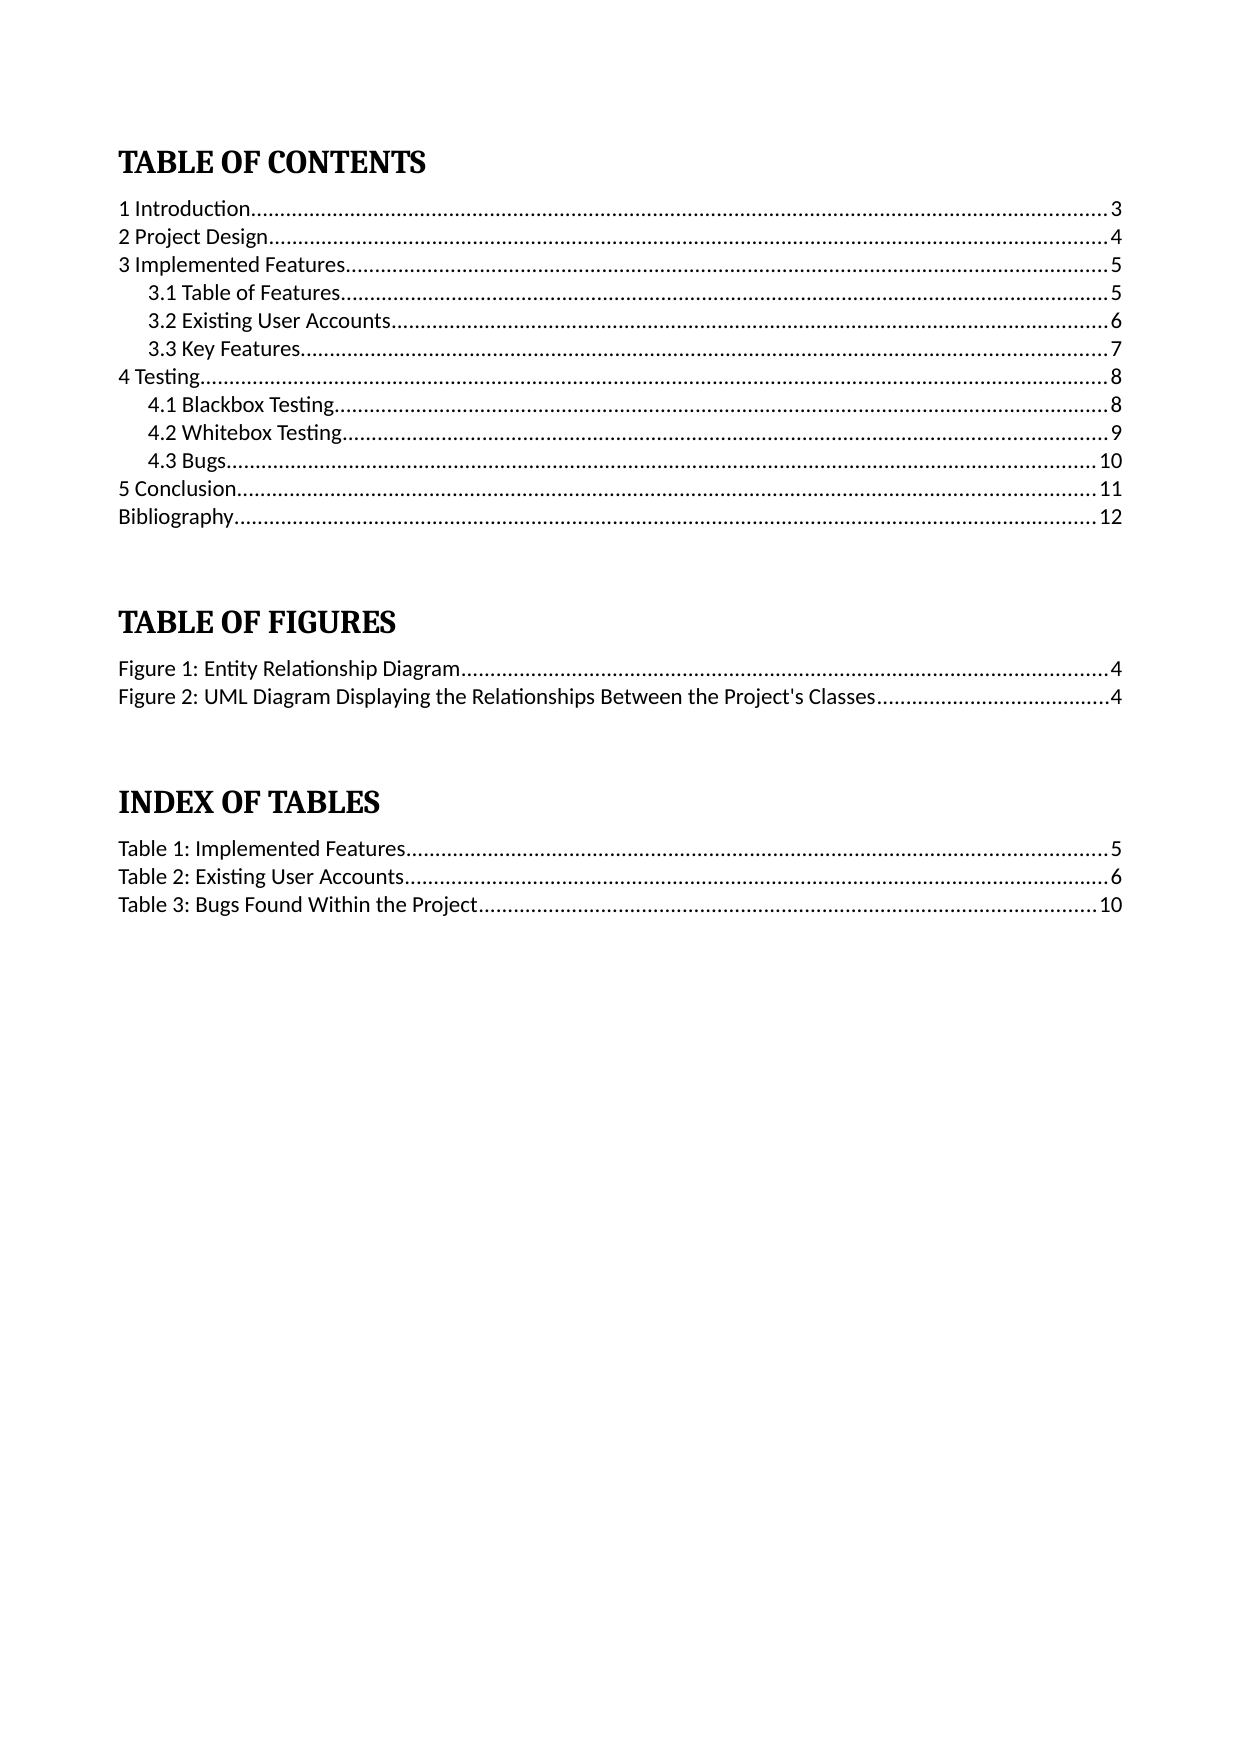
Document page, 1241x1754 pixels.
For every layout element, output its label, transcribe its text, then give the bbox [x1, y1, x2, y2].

text 4.1 Blackbox Testing 8 [148, 390, 1122, 418]
text 3.2 Existing User Accounts 6 [148, 306, 1122, 334]
subtitle Index of Tables [118, 783, 1122, 822]
text Figure 1: Entity Relationship Diagram 4 [118, 654, 1122, 682]
subtitle Table of Contents [118, 143, 1122, 181]
text 3.3 Key Features 7 [148, 334, 1122, 362]
text 3.1 Table of Features 5 [148, 278, 1122, 306]
text Table 3: Bugs Found Within the Project 10 [118, 890, 1122, 918]
text Table 1: Implemented Features 5 [118, 834, 1122, 862]
subtitle Table of Figures [118, 603, 1122, 642]
text 4.3 Bugs 10 [148, 446, 1122, 474]
text 4 Testing 8 [118, 362, 1122, 390]
text 2 Project Design 4 [118, 222, 1122, 250]
text Table 2: Existing User Accounts 6 [118, 862, 1122, 890]
text 3 Implemented Features 5 [118, 250, 1122, 278]
text Figure 2: UML Diagram Displaying the Relationships Between the Project's Classes 4 [118, 682, 1122, 710]
text 1 Introduction 3 [118, 194, 1122, 222]
text 4.2 Whitebox Testing 9 [148, 418, 1122, 446]
text 5 Conclusion 11 [118, 474, 1122, 502]
text Bibliography 12 [118, 502, 1122, 530]
